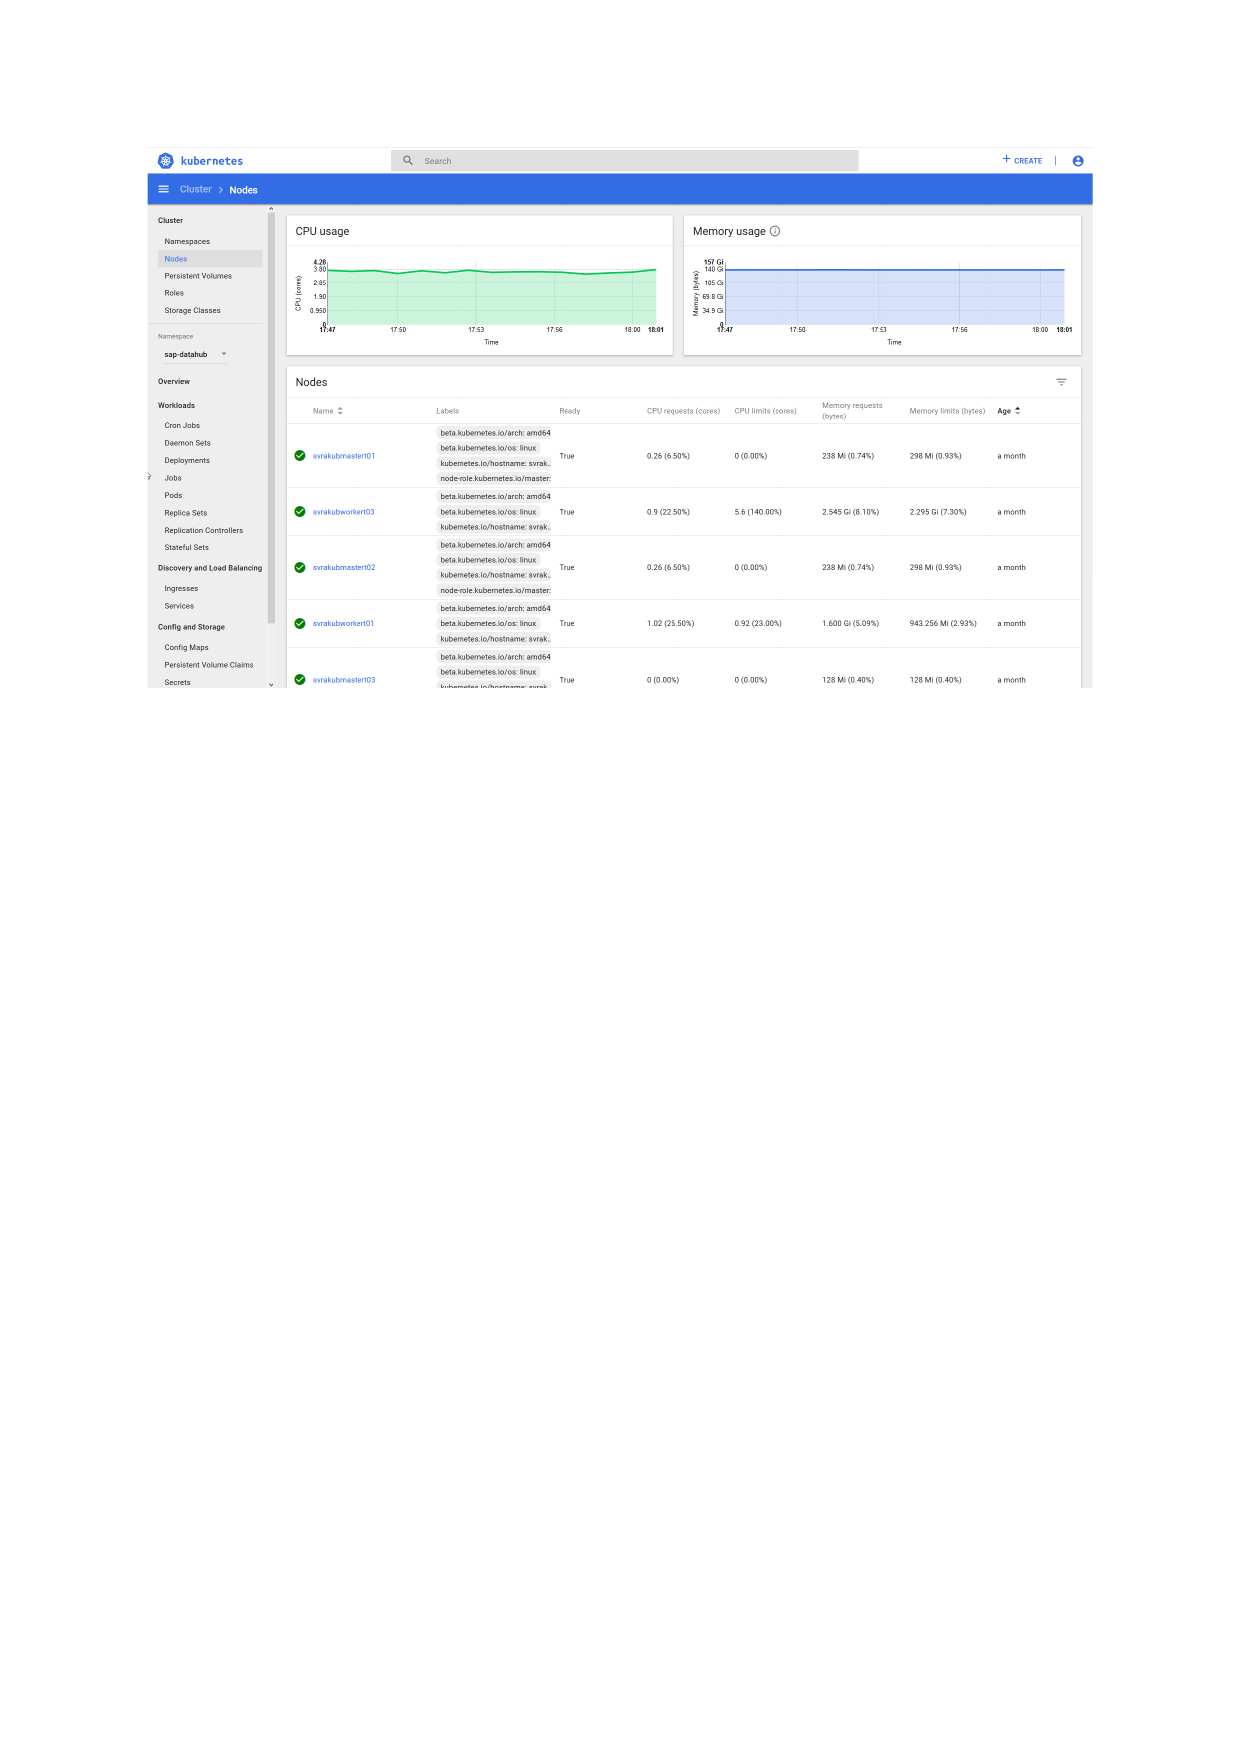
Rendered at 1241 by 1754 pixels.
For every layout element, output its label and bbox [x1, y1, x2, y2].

picture [147, 147, 1093, 688]
